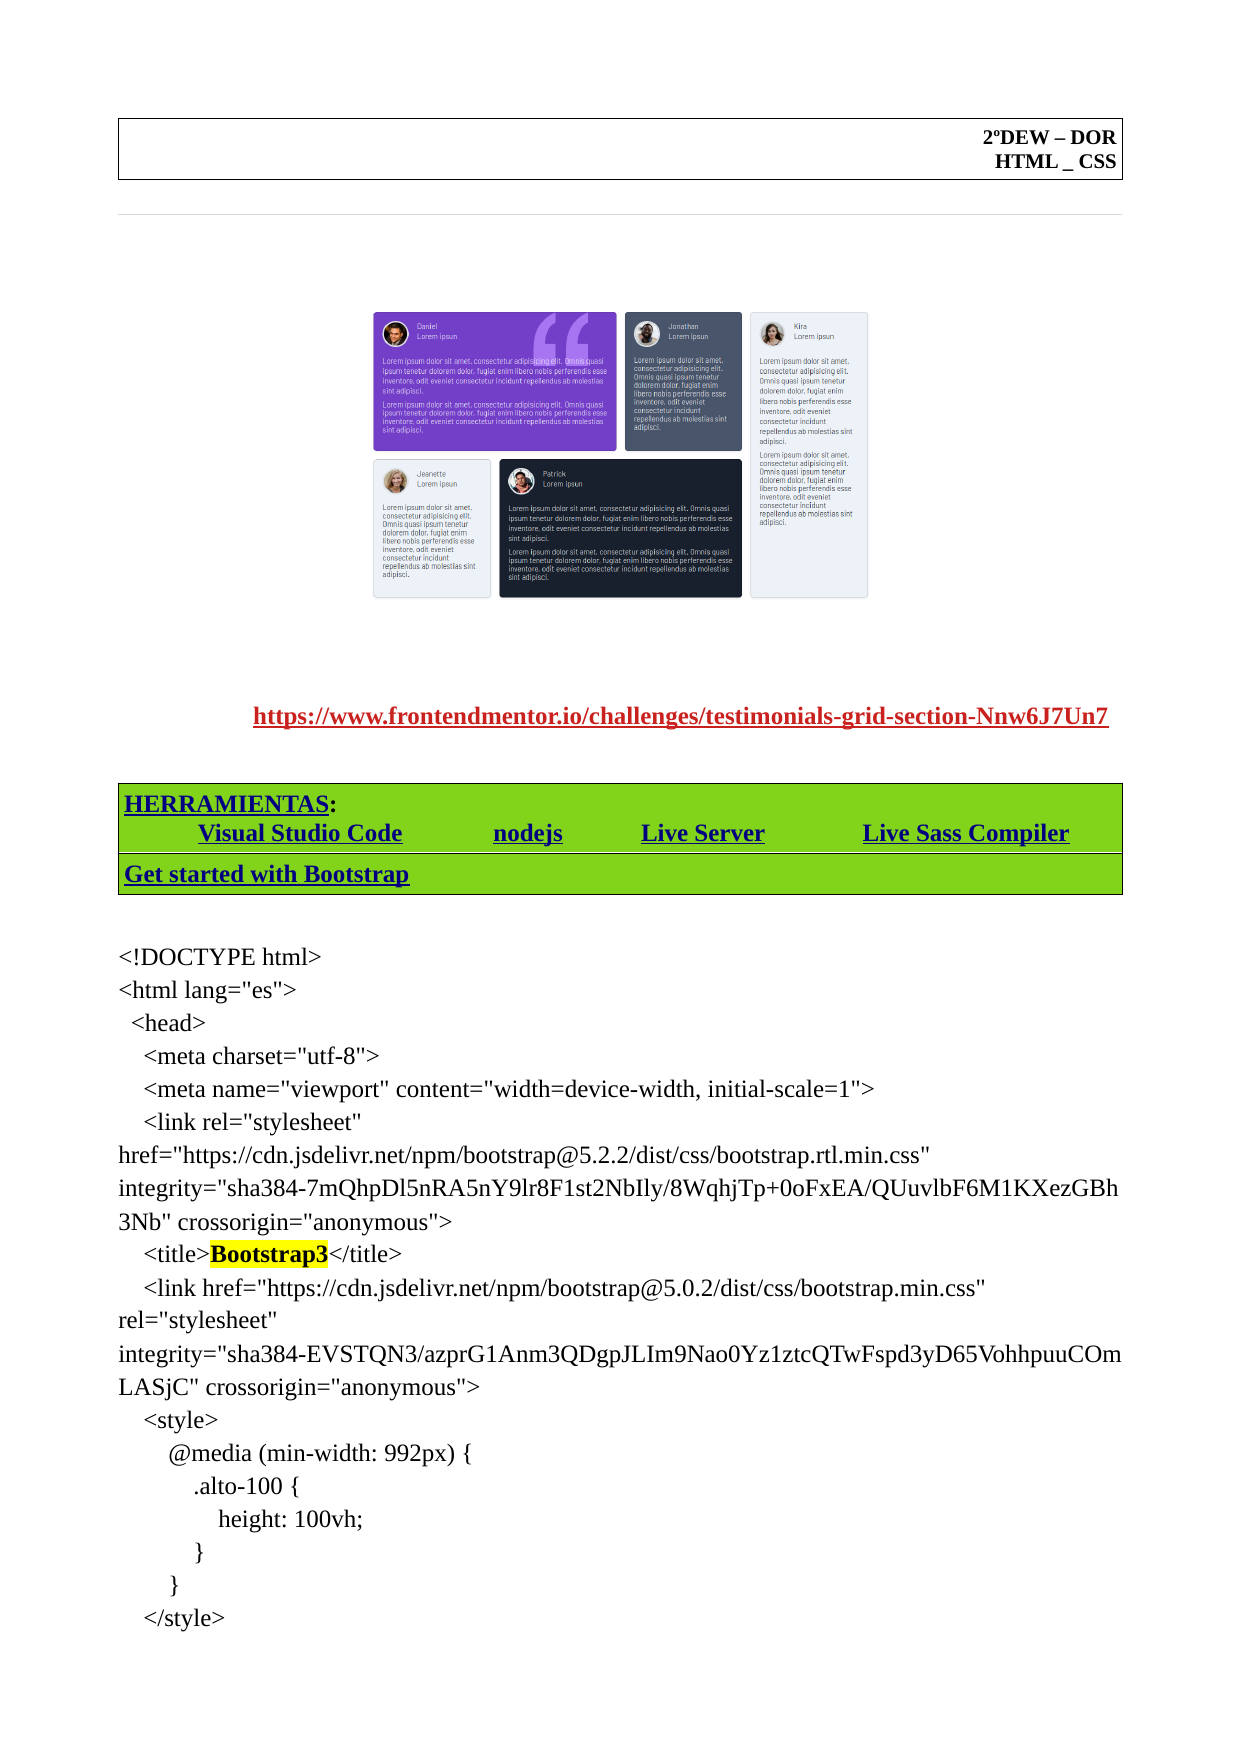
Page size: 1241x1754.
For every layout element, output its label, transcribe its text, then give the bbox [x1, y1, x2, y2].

table_cell Get started with Bootstrap [119, 854, 1122, 894]
text <meta charset="utf-8"> [118, 1041, 1122, 1070]
text <title>Bootstrap3</title> [118, 1239, 1122, 1268]
table_header HERRAMIENTAS: Visual Studio Code nodejs Live Server Live Sass Compiler [119, 784, 1122, 852]
text </style> [118, 1603, 1122, 1632]
text https://www.frontendmentor.io/challenges/testimonials-grid-section-Nnw6J7Un7 [118, 695, 1122, 730]
text <head> [118, 1008, 1122, 1037]
text <meta name="viewport" content="width=device-width, initial-scale=1"> [118, 1074, 1122, 1103]
text <html lang="es"> [118, 975, 1122, 1004]
text height: 100vh; [118, 1504, 1122, 1532]
text <link href="https://cdn.jsdelivr.net/npm/bootstrap@5.0.2/dist/css/bootstrap.min.css" rel="stylesheet" integrity="sha384-EVSTQN3/azprG1Anm3QDgpJLIm9Nao0Yz1ztcQTwFspd3yD65VohhpuuCOmLASjC" crossorigin="anonymous"> [118, 1273, 1122, 1400]
text <!DOCTYPE html> [118, 942, 1122, 971]
text @media (min-width: 992px) { [118, 1438, 1122, 1466]
text <style> [118, 1405, 1122, 1433]
text .alto-100 { [118, 1471, 1122, 1499]
text <link rel="stylesheet" href="https://cdn.jsdelivr.net/npm/bootstrap@5.2.2/dist/css/bootstrap.rtl.min.css" integrity="sha384-7mQhpDl5nRA5nY9lr8F1st2NbIly/8WqhjTp+0oFxEA/QUuvlbF6M1KXezGBh3Nb" crossorigin="anonymous"> [118, 1107, 1122, 1235]
text } [118, 1537, 1122, 1566]
text } [118, 1570, 1122, 1598]
picture [118, 214, 1123, 695]
